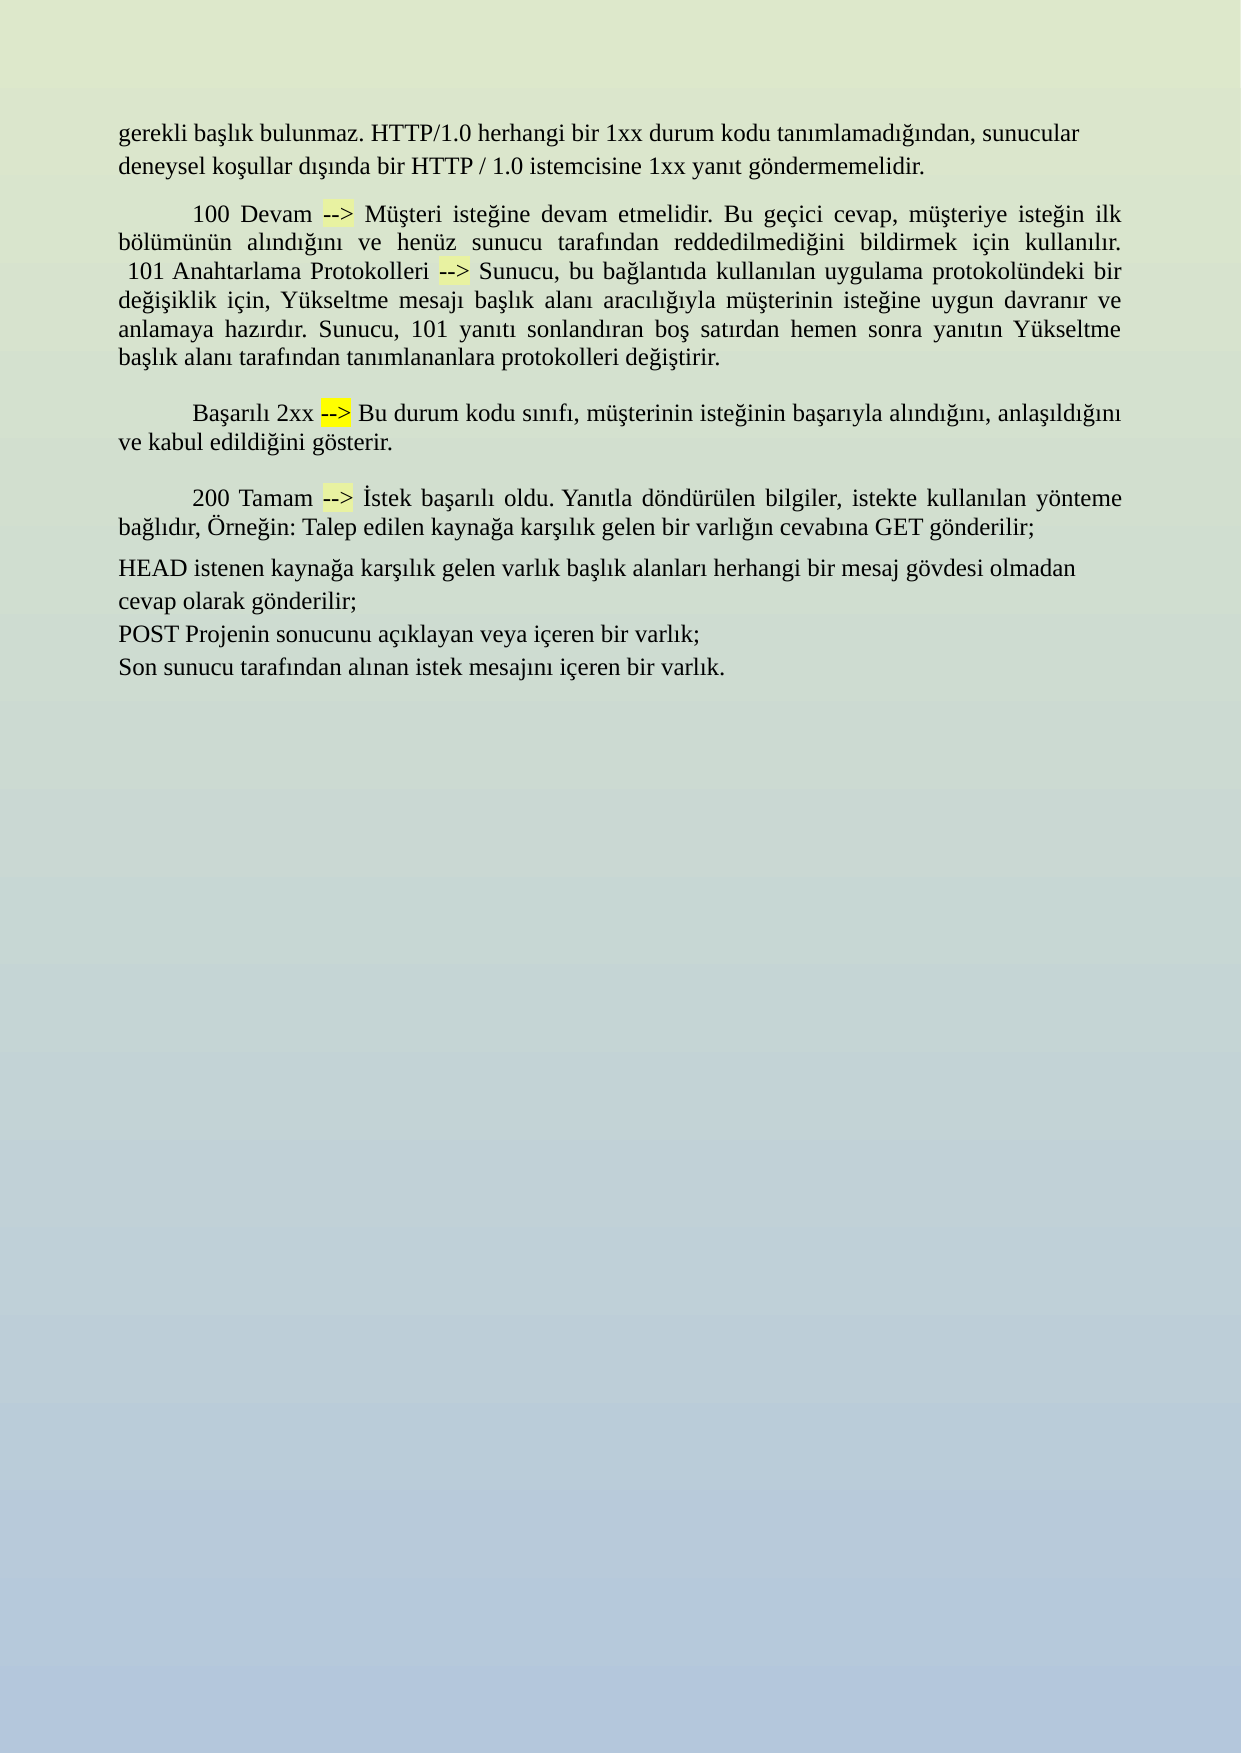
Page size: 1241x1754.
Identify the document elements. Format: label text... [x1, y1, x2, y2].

text HEAD istenen kaynağa karşılık gelen varlık başlık alanları herhangi bir mesaj gövdesi olmadan cevap olarak gönderilir; POST Projenin sonucunu açıklayan veya içeren bir varlık; Son sunucu tarafından alınan istek mesajını içeren bir varlık. [118, 553, 1122, 681]
subtitle Başarılı 2xx --> Bu durum kodu sınıfı, müşterinin isteğinin başarıyla alındığını, anlaşıldığını ve kabul edildiğini gösterir. [118, 398, 1122, 456]
subtitle 200 Tamam --> İstek başarılı oldu. Yanıtla döndürülen bilgiler, istekte kullanılan yönteme bağlıdır, Örneğin: Talep edilen kaynağa karşılık gelen bir varlığın cevabına GET gönderilir; [118, 483, 1122, 540]
text gerekli başlık bulunmaz. HTTP/1.0 herhangi bir 1xx durum kodu tanımlamadığından, sunucular deneysel koşullar dışında bir HTTP / 1.0 istemcisine 1xx yanıt göndermemelidir. [118, 118, 1122, 180]
subtitle 100 Devam --> Müşteri isteğine devam etmelidir. Bu geçici cevap, müşteriye isteğin ilk bölümünün alındığını ve henüz sunucu tarafından reddedilmediğini bildirmek için kullanılır. 101 Anahtarlama Protokolleri --> Sunucu, bu bağlantıda kullanılan uygulama protokolündeki bir değişiklik için, Yükseltme mesajı başlık alanı aracılığıyla müşterinin isteğine uygun davranır ve anlamaya hazırdır. Sunucu, 101 yanıtı sonlandıran boş satırdan hemen sonra yanıtın Yükseltme başlık alanı tarafından tanımlananlara protokolleri değiştirir. [118, 199, 1122, 371]
